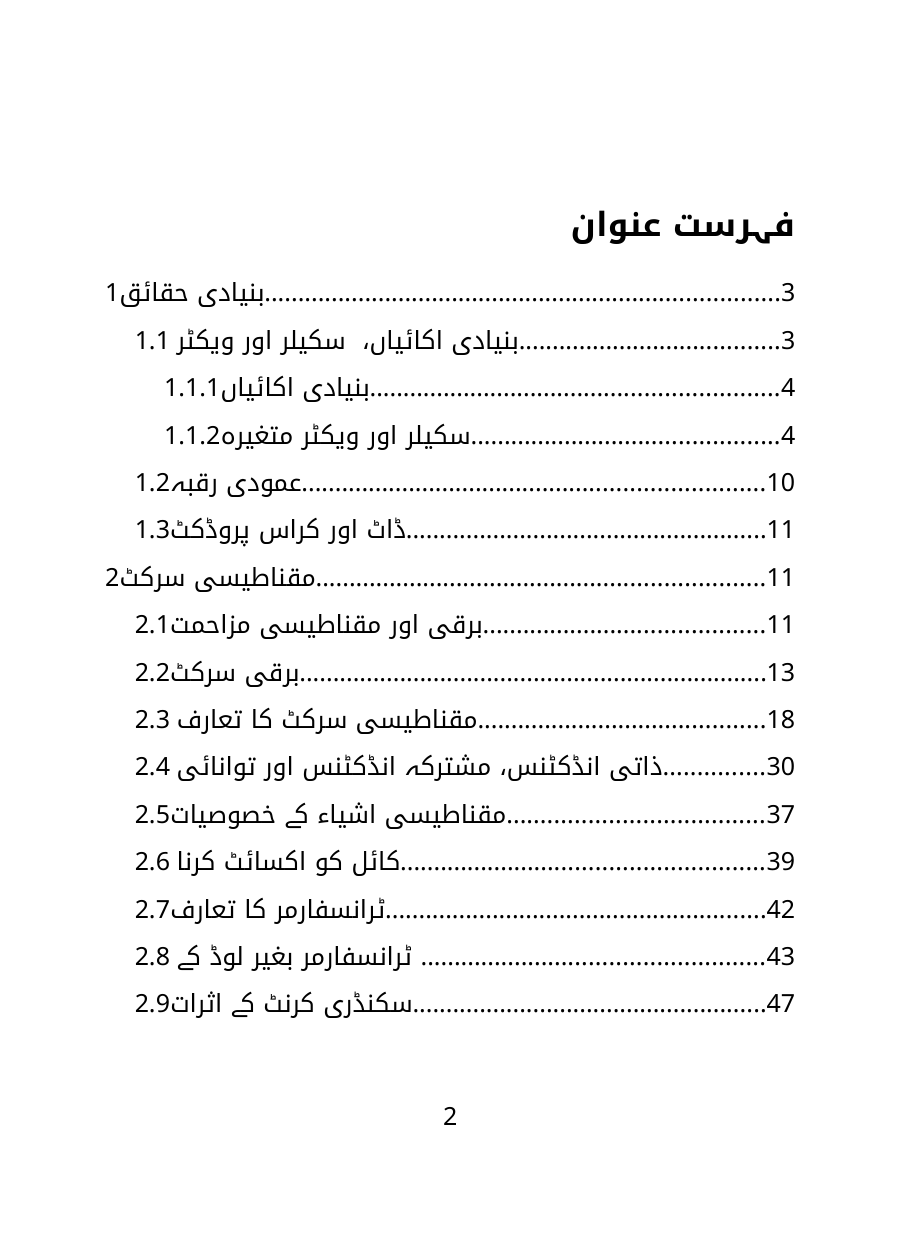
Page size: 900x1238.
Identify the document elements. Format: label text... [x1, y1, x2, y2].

text 1.3ڈاٹ اور کراس پروڈکٹ 11 [134, 507, 795, 554]
text 2.3 مقناطیسی سرکٹ کا تعارف 18 [134, 696, 795, 744]
text 1.2عمودی رقبہ 10 [134, 459, 795, 507]
text 2.5مقناطیسی اشیاء کے خصوصیات 37 [134, 791, 795, 838]
text 1.1.1بنیادی اکائیاں 4 [164, 364, 795, 412]
text 1بنیادی حقائق 3 [105, 270, 795, 317]
text 2.9سکنڈری کرنٹ کے اثرات 47 [134, 981, 795, 1028]
text 2.6 کائل کو اکسائٹ کرنا 39 [134, 838, 795, 886]
text 2.2برقی سرکٹ 13 [134, 649, 795, 696]
subtitle فہرست عنوان [105, 194, 795, 257]
text 2مقناطیسی سرکٹ 11 [105, 554, 795, 602]
text 1.1.2سکیلر اور ویکٹر متغیرہ 4 [164, 412, 795, 459]
text 2.7ٹرانسفارمر کا تعارف 42 [134, 886, 795, 933]
text 2.4 ذاتی انڈکٹنس، مشترکہ انڈکٹنس اور توانائی 30 [134, 744, 795, 791]
text 2.1برقی اور مقناطیسی مزاحمت 11 [134, 602, 795, 649]
text 2.8 ٹرانسفارمر بغیر لوڈ کے 43 [134, 933, 795, 981]
text 1.1 بنیادی اکائیاں، سکیلر اور ویکٹر 3 [134, 317, 795, 364]
